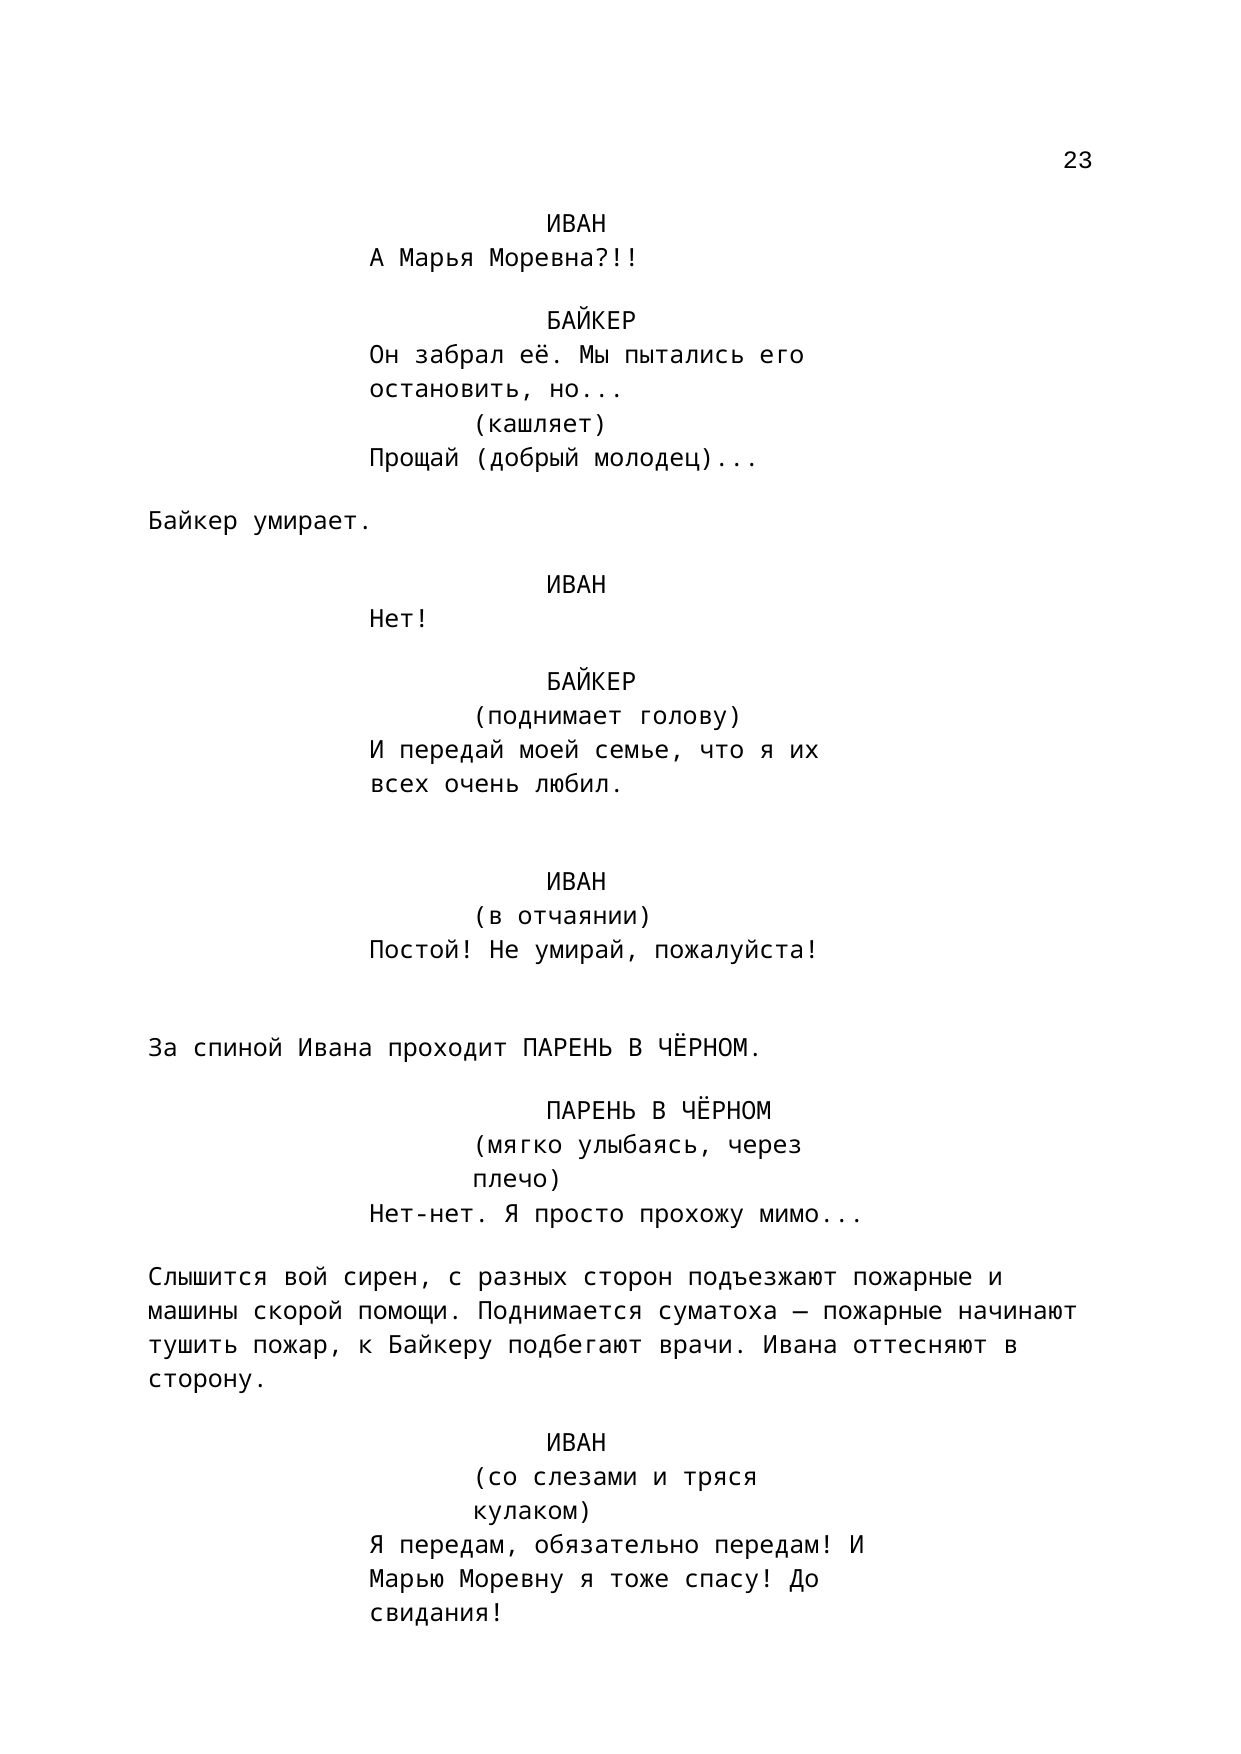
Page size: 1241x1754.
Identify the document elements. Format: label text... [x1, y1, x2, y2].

text А Марья Моревна?!! [369, 239, 871, 273]
text БАЙКЕР [546, 664, 1093, 698]
text (мягко улыбаясь, через плечо) [472, 1127, 871, 1195]
text ИВАН [546, 864, 1093, 898]
text Он забрал её. Мы пытались его остановить, но... [369, 337, 871, 405]
text ИВАН [546, 205, 1093, 239]
text Нет-нет. Я просто прохожу мимо... [369, 1195, 871, 1229]
text (кашляет) [472, 405, 871, 439]
text И передай моей семье, что я их всех очень любил. [369, 732, 871, 800]
text Нет! [369, 600, 871, 634]
text (со слезами и тряся кулаком) [472, 1458, 871, 1527]
text Байкер умирает. [148, 503, 1093, 537]
text Я передам, обязательно передам! И Марью Моревну я тоже спасу! До свидания! [369, 1527, 871, 1629]
text За спиной Ивана проходит ПАРЕНЬ В ЧЁРНОМ. [148, 1029, 1093, 1063]
text (в отчаянии) [472, 898, 871, 932]
text ИВАН [546, 1424, 1093, 1458]
text (поднимает голову) [472, 698, 871, 732]
text Постой! Не умирай, пожалуйста! [369, 932, 871, 966]
text ИВАН [546, 566, 1093, 600]
text Слышится вой сирен, с разных сторон подъезжают пожарные и машины скорой помощи. Поднимается суматоха — пожарные начинают тушить пожар, к Байкеру подбегают врачи. Ивана оттесняют в сторону. [148, 1259, 1093, 1395]
text БАЙКЕР [546, 303, 1093, 337]
text ПАРЕНЬ В ЧЁРНОМ [546, 1093, 1093, 1127]
text Прощай (добрый молодец)... [369, 439, 871, 473]
